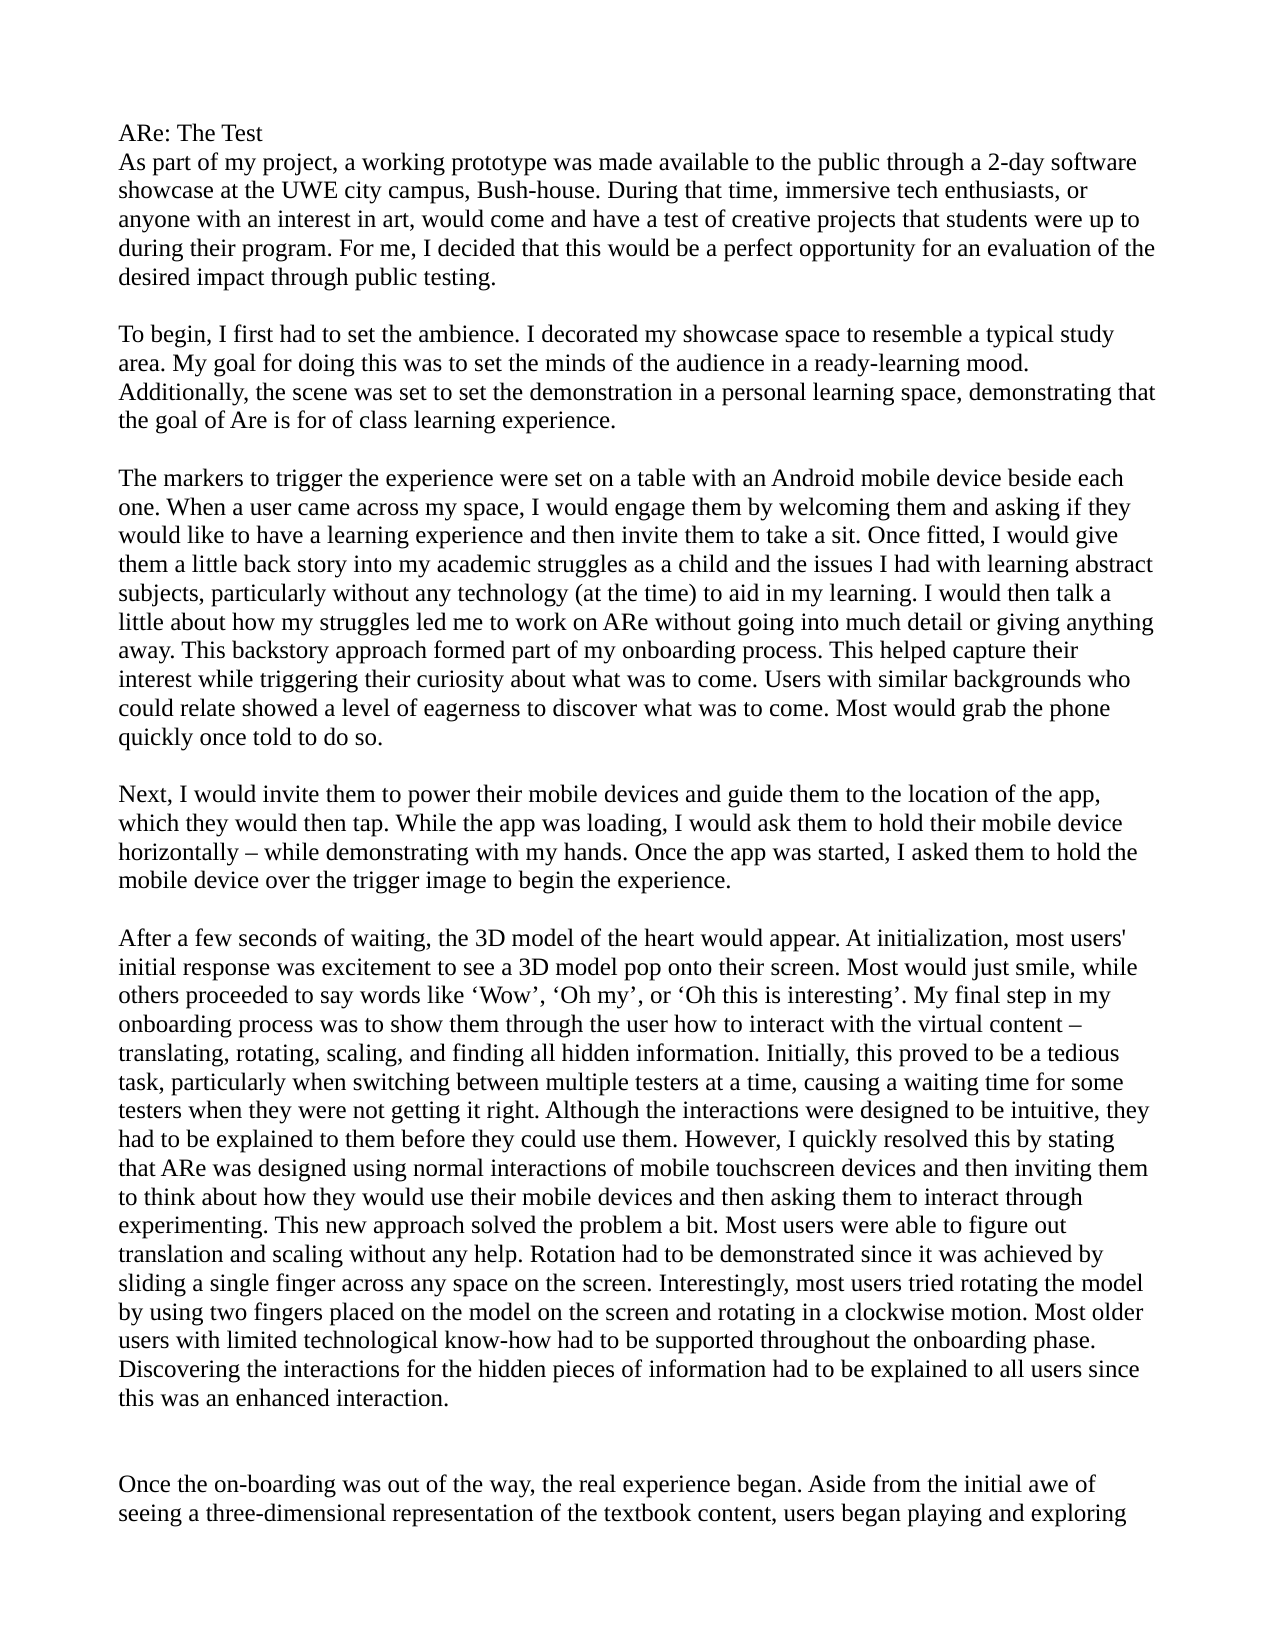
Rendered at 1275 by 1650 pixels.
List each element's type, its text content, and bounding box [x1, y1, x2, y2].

text To begin, I first had to set the ambience. I decorated my showcase space to resemble a typical study area. My goal for doing this was to set the minds of the audience in a ready-learning mood. Additionally, the scene was set to set the demonstration in a personal learning space, demonstrating that the goal of Are is for of class learning experience. [118, 319, 1157, 434]
text Next, I would invite them to power their mobile devices and guide them to the location of the app, which they would then tap. While the app was loading, I would ask them to hold their mobile device horizontally – while demonstrating with my hands. Once the app was started, I asked them to hold the mobile device over the trigger image to begin the experience. [118, 779, 1157, 894]
text After a few seconds of waiting, the 3D model of the heart would appear. At initialization, most users' initial response was excitement to see a 3D model pop onto their screen. Most would just smile, while others proceeded to say words like ‘Wow’, ‘Oh my’, or ‘Oh this is interesting’. My final step in my onboarding process was to show them through the user how to interact with the virtual content – translating, rotating, scaling, and finding all hidden information. Initially, this proved to be a tedious task, particularly when switching between multiple testers at a time, causing a waiting time for some testers when they were not getting it right. Although the interactions were designed to be intuitive, they had to be explained to them before they could use them. However, I quickly resolved this by stating that ARe was designed using normal interactions of mobile touchscreen devices and then inviting them to think about how they would use their mobile devices and then asking them to interact through experimenting. This new approach solved the problem a bit. Most users were able to figure out translation and scaling without any help. Rotation had to be demonstrated since it was achieved by sliding a single finger across any space on the screen. Interestingly, most users tried rotating the model by using two fingers placed on the model on the screen and rotating in a clockwise motion. Most older users with limited technological know-how had to be supported throughout the onboarding phase. Discovering the interactions for the hidden pieces of information had to be explained to all users since this was an enhanced interaction. [118, 923, 1157, 1412]
text As part of my project, a working prototype was made available to the public through a 2-day software showcase at the UWE city campus, Bush-house. During that time, immersive tech enthusiasts, or anyone with an interest in art, would come and have a test of creative projects that students were up to during their program. For me, I decided that this would be a perfect opportunity for an evaluation of the desired impact through public testing. [118, 147, 1157, 291]
text The markers to trigger the experience were set on a table with an Android mobile device beside each one. When a user came across my space, I would engage them by welcoming them and asking if they would like to have a learning experience and then invite them to take a sit. Once fitted, I would give them a little back story into my academic struggles as a child and the issues I had with learning abstract subjects, particularly without any technology (at the time) to aid in my learning. I would then talk a little about how my struggles led me to work on ARe without going into much detail or giving anything away. This backstory approach formed part of my onboarding process. This helped capture their interest while triggering their curiosity about what was to come. Users with similar backgrounds who could relate showed a level of eagerness to discover what was to come. Most would grab the phone quickly once told to do so. [118, 463, 1157, 751]
text ARe: The Test [118, 118, 1157, 147]
text Once the on-boarding was out of the way, the real experience began. Aside from the initial awe of seeing a three-dimensional representation of the textbook content, users began playing and exploring [118, 1469, 1157, 1527]
